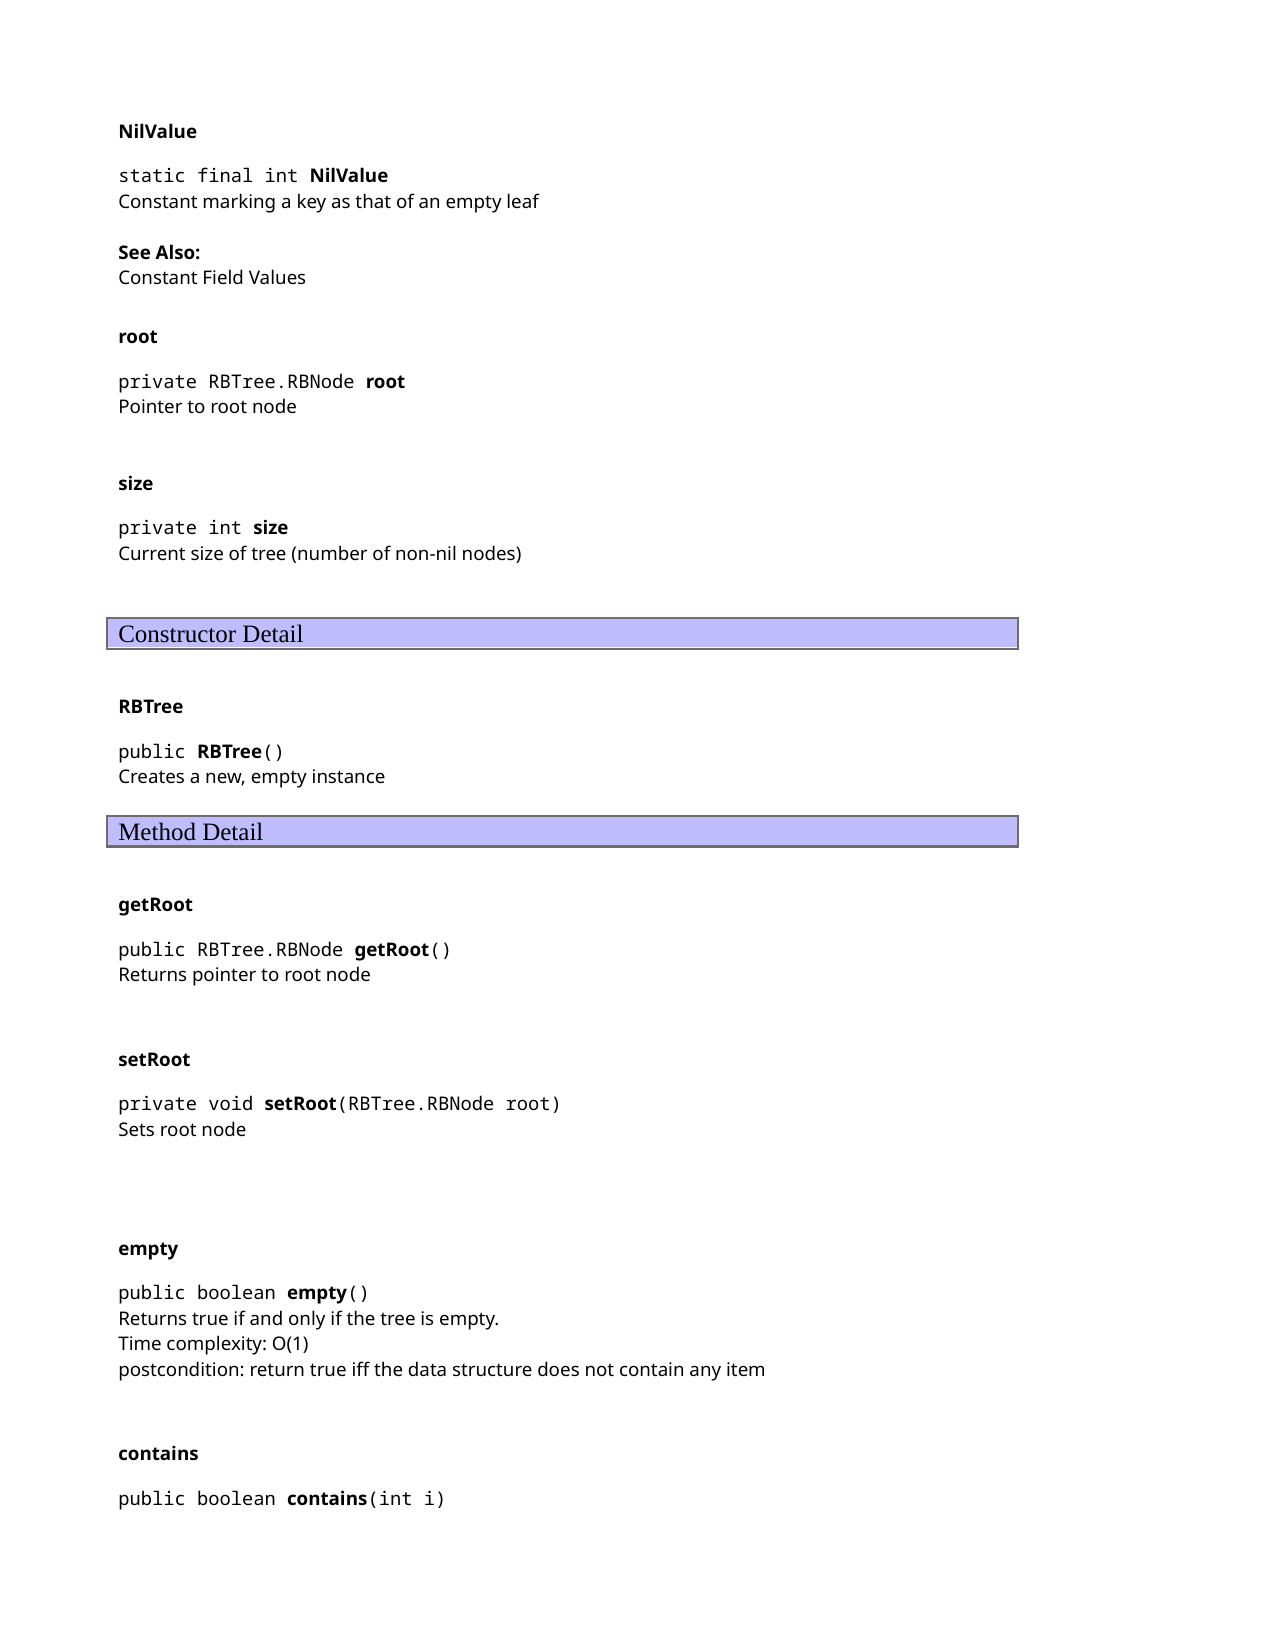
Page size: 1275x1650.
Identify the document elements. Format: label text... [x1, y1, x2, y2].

text private void setRoot(RBTree.RBNode root) [118, 1091, 1157, 1116]
text Returns true if and only if the tree is empty. [118, 1305, 1157, 1330]
table_header Method Detail [108, 817, 1017, 845]
text NilValue [118, 118, 1157, 144]
text public RBTree() [118, 738, 1157, 763]
text See Also: [118, 239, 1157, 264]
text private RBTree.RBNode root [118, 368, 1157, 394]
text Constant marking a key as that of an empty leaf [118, 188, 1157, 213]
text empty [118, 1235, 1157, 1261]
text Current size of tree (number of non-nil nodes) [118, 540, 1157, 566]
text static final int NilValue [118, 162, 1157, 188]
text private int size [118, 514, 1157, 540]
text contains [118, 1441, 1157, 1466]
text Time complexity: O(1) postcondition: return true iff the data structure does not contain any item [118, 1330, 1157, 1381]
text public boolean contains(int i) [118, 1485, 1157, 1511]
text size [118, 470, 1157, 496]
text RBTree [118, 694, 1157, 719]
text Constant Field Values [118, 264, 1157, 290]
text public boolean empty() [118, 1279, 1157, 1305]
table_header Constructor Detail [108, 619, 1017, 647]
text getRoot [118, 892, 1157, 917]
text Sets root node [118, 1116, 1157, 1142]
text Creates a new, empty instance [118, 763, 1157, 789]
text Returns pointer to root node [118, 962, 1157, 987]
text Pointer to root node [118, 394, 1157, 419]
text root [118, 324, 1157, 349]
text setRoot [118, 1046, 1157, 1072]
text public RBTree.RBNode getRoot() [118, 936, 1157, 962]
